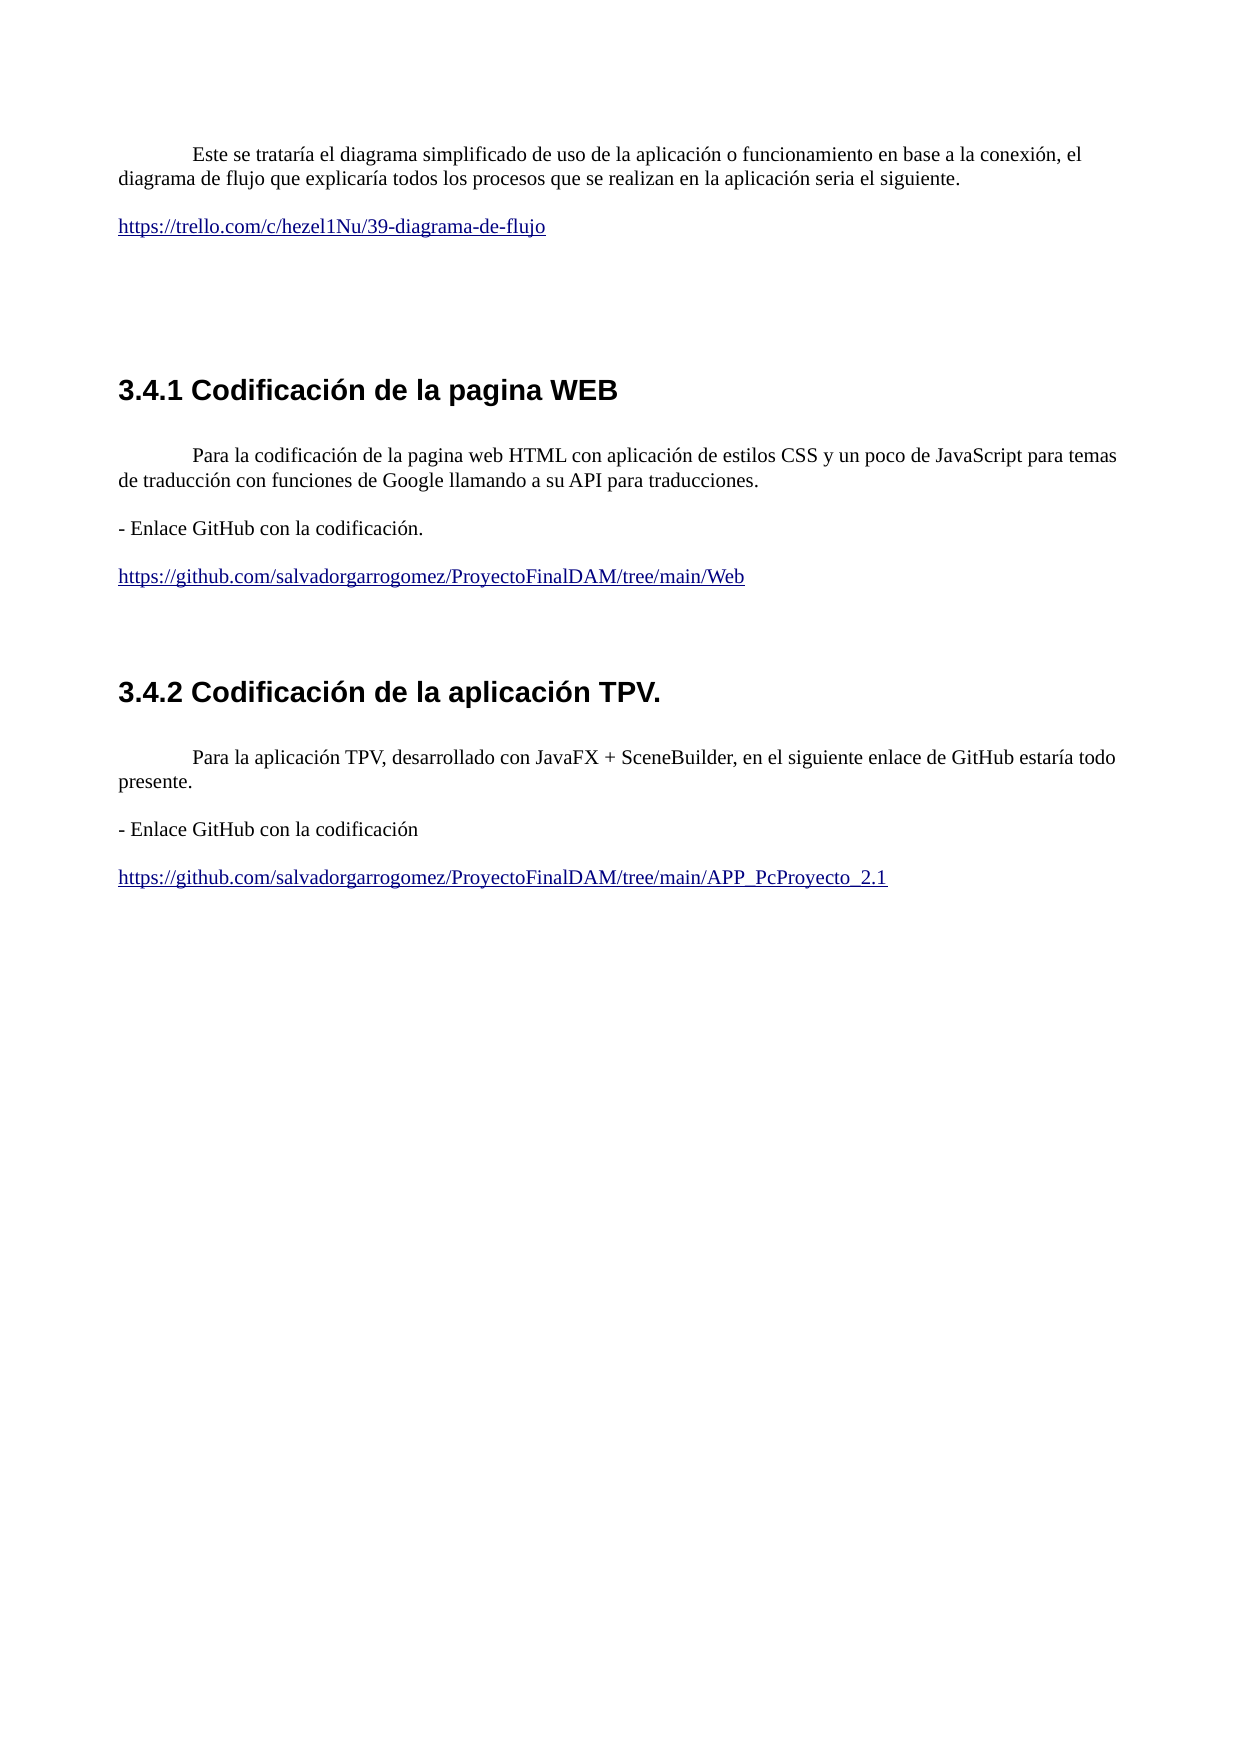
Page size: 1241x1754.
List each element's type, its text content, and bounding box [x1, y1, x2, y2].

subtitle 3.4.1 Codificación de la pagina WEB [118, 373, 1122, 407]
text Para la codificación de la pagina web HTML con aplicación de estilos CSS y un poco de JavaScript para temas de traducción con funciones de Google llamando a su API para traducciones. [118, 443, 1122, 492]
text Este se trataría el diagrama simplificado de uso de la aplicación o funcionamiento en base a la conexión, el diagrama de flujo que explicaría todos los procesos que se realizan en la aplicación seria el siguiente. [118, 142, 1122, 190]
text - Enlace GitHub con la codificación. [118, 516, 1122, 540]
text https://trello.com/c/hezel1Nu/39-diagrama-de-flujo [118, 214, 1122, 238]
subtitle 3.4.2 Codificación de la aplicación TPV. [118, 674, 1122, 708]
text Para la aplicación TPV, desarrollado con JavaFX + SceneBuilder, en el siguiente enlace de GitHub estaría todo presente. [118, 745, 1122, 793]
text - Enlace GitHub con la codificación [118, 817, 1122, 841]
text https://github.com/salvadorgarrogomez/ProyectoFinalDAM/tree/main/Web [118, 564, 1122, 588]
text https://github.com/salvadorgarrogomez/ProyectoFinalDAM/tree/main/APP_PcProyecto_2.1 [118, 865, 1122, 889]
